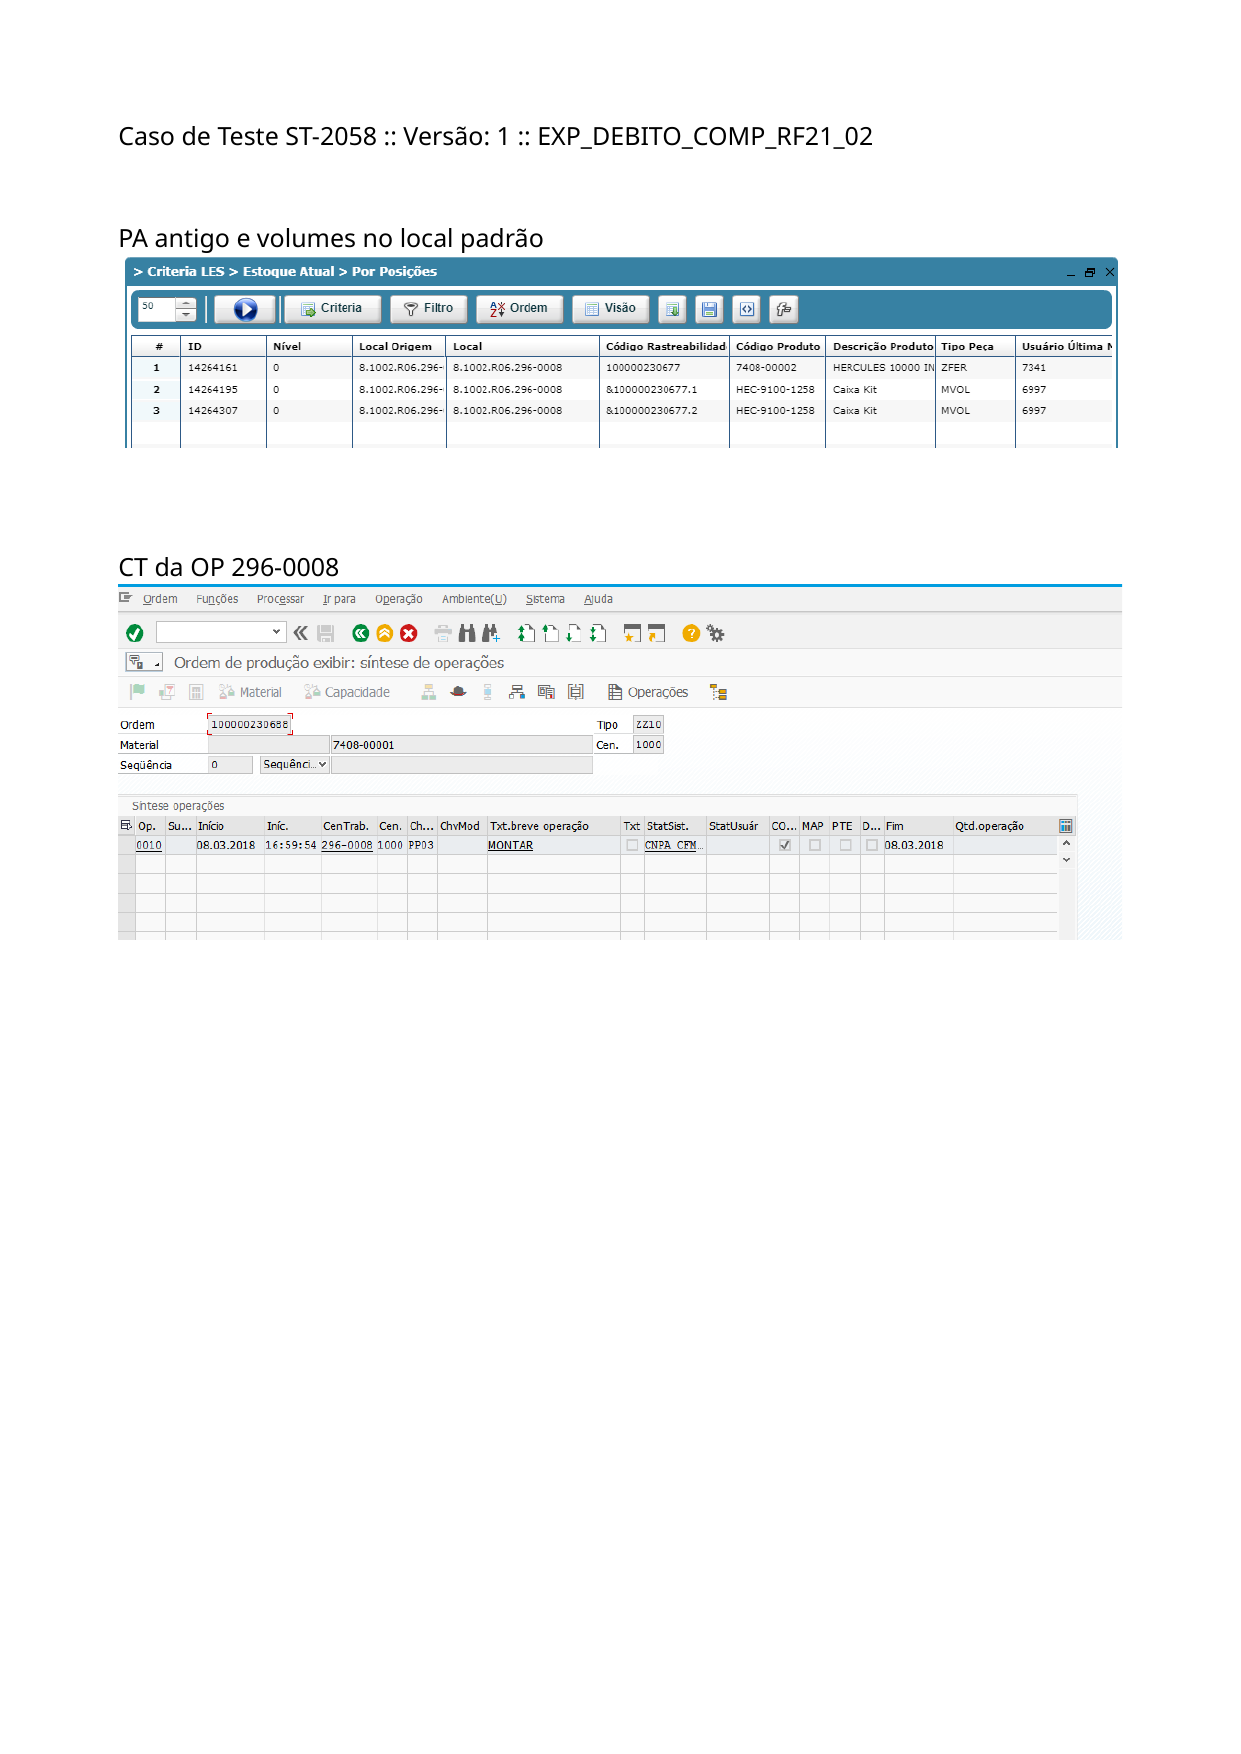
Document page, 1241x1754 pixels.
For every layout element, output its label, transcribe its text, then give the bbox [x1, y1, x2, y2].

text PA antigo e volumes no local padrão [118, 220, 1122, 254]
picture [118, 588, 1123, 940]
text CT da OP 296-0008 [118, 550, 1122, 584]
picture [118, 254, 1123, 448]
text Caso de Teste ST-2058 :: Versão: 1 :: EXP_DEBITO_COMP_RF21_02 [118, 118, 1122, 152]
